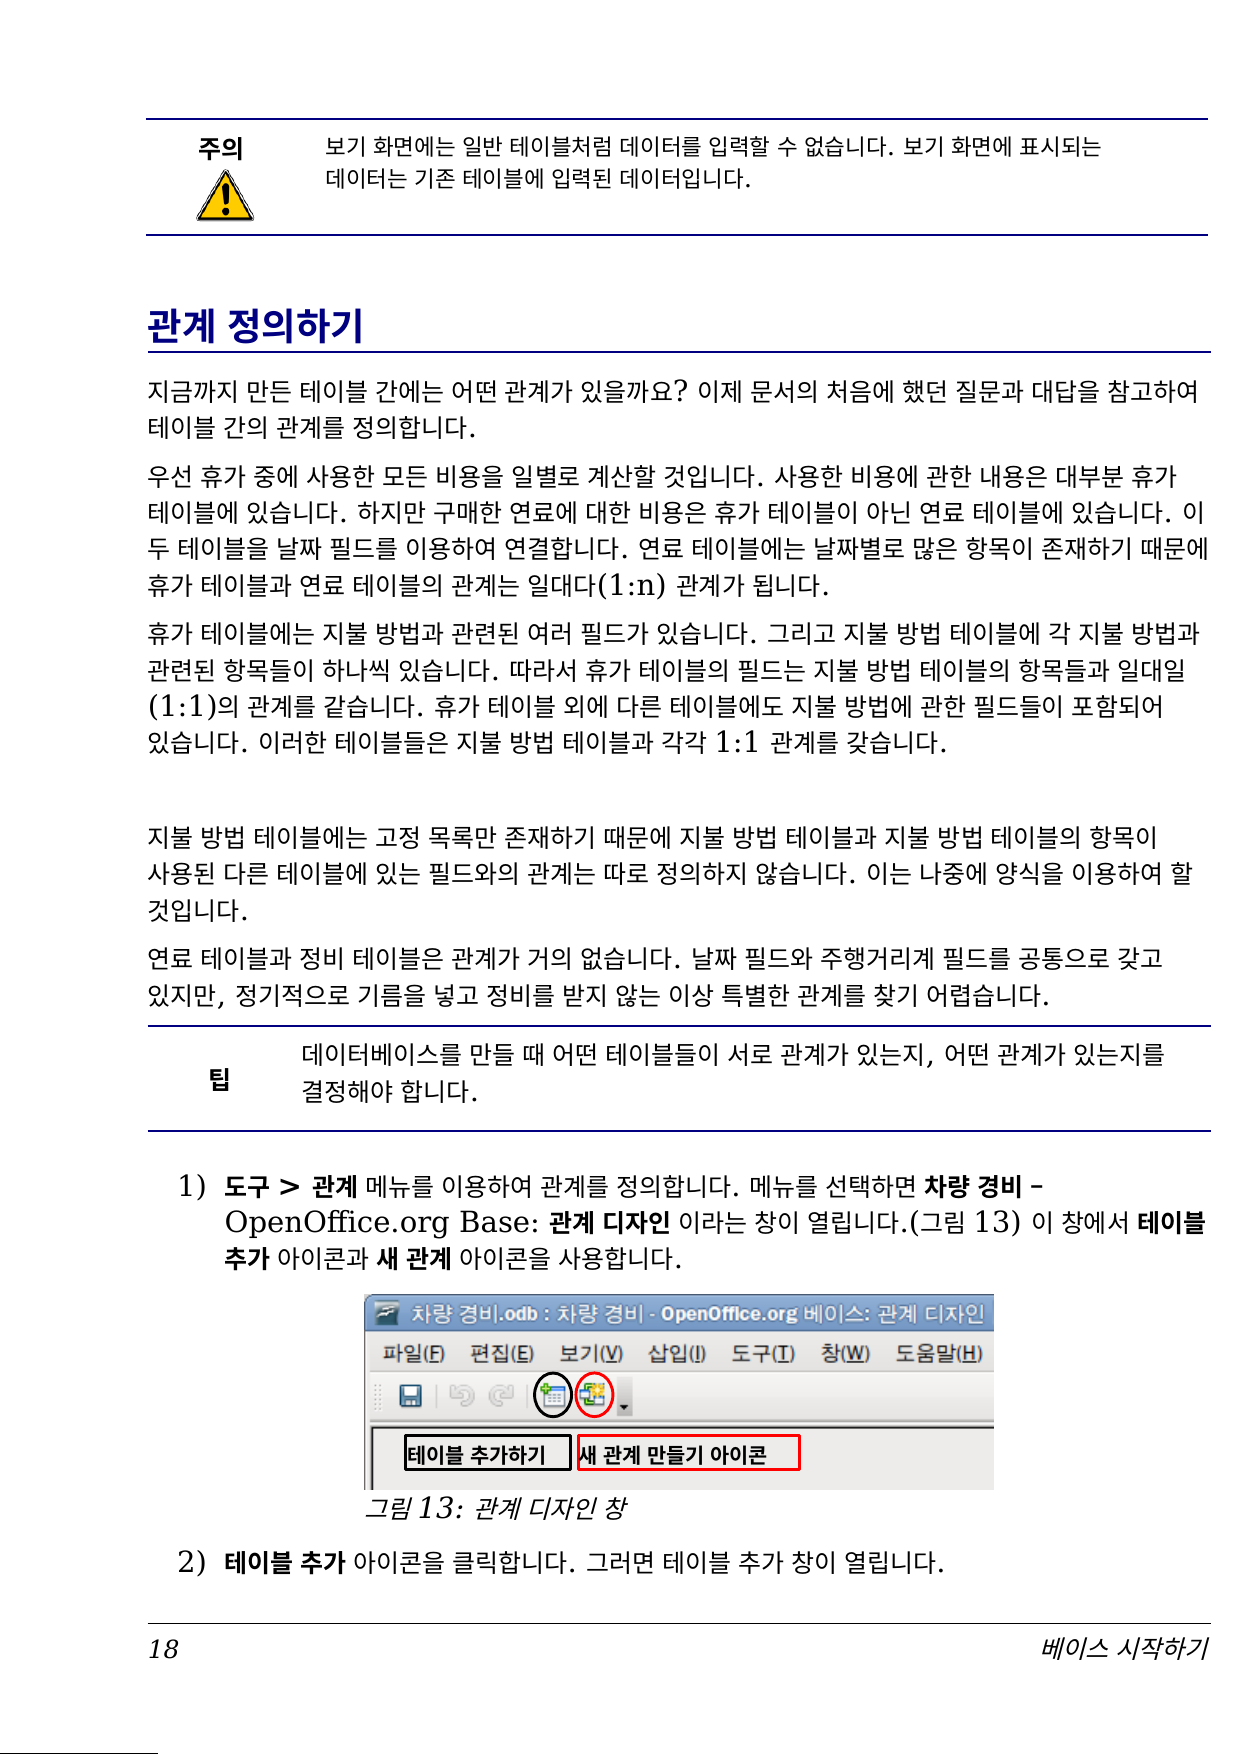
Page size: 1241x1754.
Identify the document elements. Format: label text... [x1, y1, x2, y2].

subtitle 관계 정의하기 [148, 297, 1211, 351]
table_header 데이터베이스를 만들 때 어떤 테이블들이 서로 관계가 있는지, 어떤 관계가 있는지를 결정해야 합니다. [293, 1027, 1211, 1130]
text 지금까지 만든 테이블 간에는 어떤 관계가 있을까요? 이제 문서의 처음에 했던 질문과 대답을 참고하여 테이블 간의 관계를 정의합니다. [148, 372, 1211, 445]
table_header 보기 화면에는 일반 테이블처럼 데이터를 입력할 수 없습니다. 보기 화면에 표시되는 데이터는 기존 테이블에 입력된 데이터입니다. [304, 120, 1208, 234]
list 도구 > 관계 메뉴를 이용하여 관계를 정의합니다. 메뉴를 선택하면 차량 경비 – OpenOffice.org Base: 관계 디자인 이라는 창이 열립니다.(그림 13) 이 창에서 테이블 추가 아이콘과 새 관계 아이콘을 사용합니다. [207, 1167, 1211, 1276]
picture [364, 1294, 994, 1490]
picture [192, 165, 258, 225]
list 테이블 추가 아이콘을 클릭합니다. 그러면 테이블 추가 창이 열립니다. [207, 1543, 1211, 1579]
table_header 팁 [148, 1027, 293, 1130]
text 우선 휴가 중에 사용한 모든 비용을 일별로 계산할 것입니다. 사용한 비용에 관한 내용은 대부분 휴가 테이블에 있습니다. 하지만 구매한 연료에 대한 비용은 휴가 테이블이 아닌 연료 테이블에 있습니다. 이 두 테이블을 날짜 필드를 이용하여 연결합니다. 연료 테이블에는 날짜별로 많은 항목이 존재하기 때문에 휴가 테이블과 연료 테이블의 관계는 일대다(1:n) 관계가 됩니다. [148, 457, 1211, 602]
text 지불 방법 테이블에는 고정 목록만 존재하기 때문에 지불 방법 테이블과 지불 방법 테이블의 항목이 사용된 다른 테이블에 있는 필드와의 관계는 따로 정의하지 않습니다. 이는 나중에 양식을 이용하여 할 것입니다. [148, 819, 1211, 927]
table_header 주의 [146, 120, 304, 234]
text 연료 테이블과 정비 테이블은 관계가 거의 없습니다. 날짜 필드와 주행거리계 필드를 공통으로 갖고 있지만, 정기적으로 기름을 넣고 정비를 받지 않는 이상 특별한 관계를 찾기 어렵습니다. [148, 940, 1211, 1012]
text 그림 13: 관계 디자인 창 [364, 1490, 994, 1526]
text 휴가 테이블에는 지불 방법과 관련된 여러 필드가 있습니다. 그리고 지불 방법 테이블에 각 지불 방법과 관련된 항목들이 하나씩 있습니다. 따라서 휴가 테이블의 필드는 지불 방법 테이블의 항목들과 일대일(1:1)의 관계를 같습니다. 휴가 테이블 외에 다른 테이블에도 지불 방법에 관한 필드들이 포함되어 있습니다. 이러한 테이블들은 지불 방법 테이블과 각각 1:1 관계를 갖습니다. [148, 615, 1211, 760]
